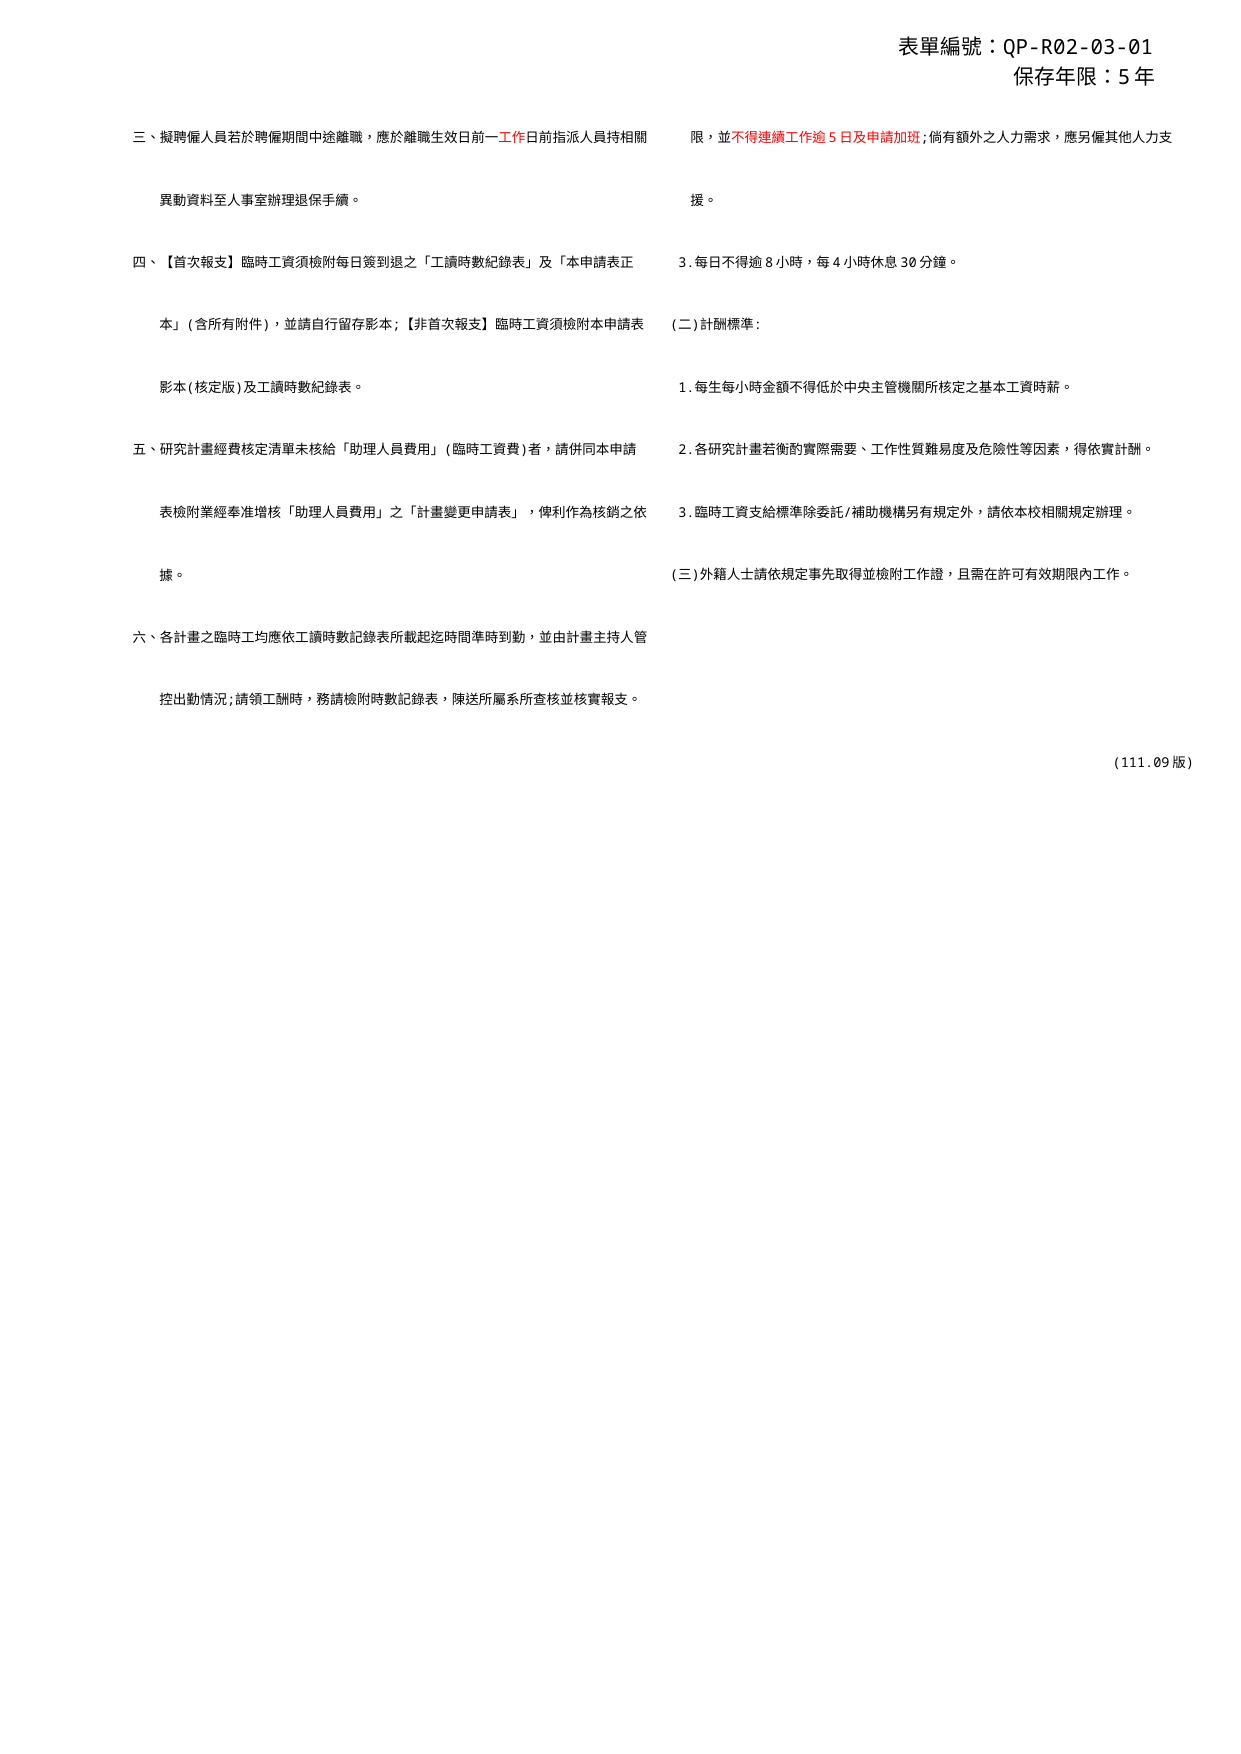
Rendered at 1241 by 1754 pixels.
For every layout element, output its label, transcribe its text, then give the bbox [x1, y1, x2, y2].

table_header 限，並不得連續工作逾5日及申請加班;倘有額外之人力需求，應另僱其他人力支援。 3.每日不得逾8小時，每4小時休息30分鐘。 (二)計酬標準: 1.每生每小時金額不得低於中央主管機關所核定之基本工資時薪。 2.各研究計畫若衡酌實際需要、工作性質難易度及危險性等因素，得依實計酬。 3.臨時工資支給標準除委託/補助機構另有規定外，請依本校相關規定辦理。 (三)外籍人士請依規定事先取得並檢附工作證，且需在許可有效期限內工作。 [659, 95, 1205, 720]
table_header 三、擬聘僱人員若於聘僱期間中途離職，應於離職生效日前一工作日前指派人員持相關異動資料至人事室辦理退保手續。 四、【首次報支】臨時工資須檢附每日簽到退之「工讀時數紀錄表」及「本申請表正本」(含所有附件)，並請自行留存影本;【非首次報支】臨時工資須檢附本申請表影本(核定版)及工讀時數紀錄表。 五、研究計畫經費核定清單未核給「助理人員費用」(臨時工資費)者，請併同本申請表檢附業經奉准增核「助理人員費用」之「計畫變更申請表」，俾利作為核銷之依據。 六、各計畫之臨時工均應依工讀時數記錄表所載起迄時間準時到勤，並由計畫主持人管控出勤情況;請領工酬時，務請檢附時數記錄表，陳送所屬系所查核並核實報支。 [129, 95, 658, 720]
table_cell [129, 720, 658, 782]
table_cell (111.09版) [659, 720, 1205, 782]
